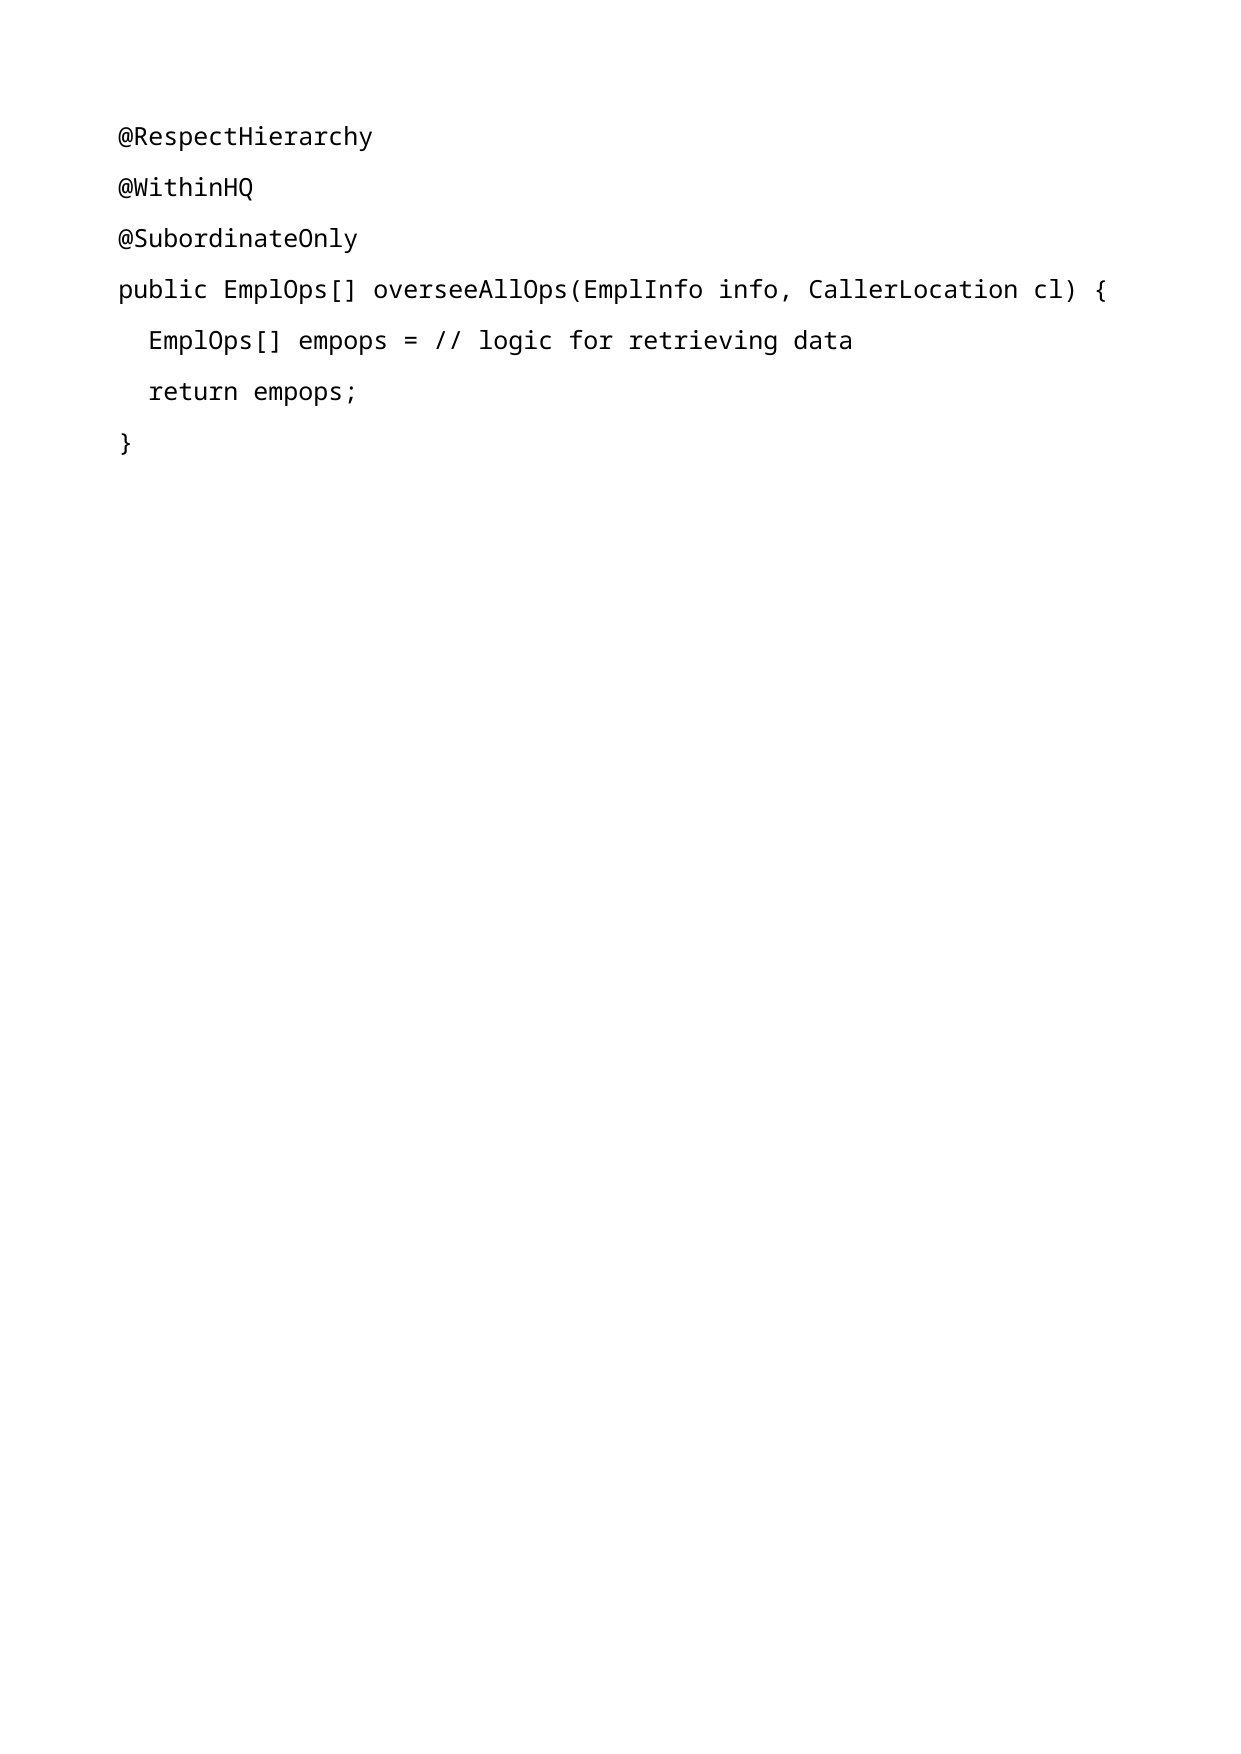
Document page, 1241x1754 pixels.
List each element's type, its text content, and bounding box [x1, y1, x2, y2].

text } [118, 424, 1122, 458]
text public EmplOps[] overseeAllOps(EmplInfo info, CallerLocation cl) { [118, 271, 1122, 305]
text @RespectHierarchy [118, 118, 1122, 152]
text @WithinHQ [118, 169, 1122, 203]
text EmplOps[] empops = // logic for retrieving data [118, 322, 1122, 356]
text @SubordinateOnly [118, 220, 1122, 254]
text return empops; [118, 373, 1122, 407]
